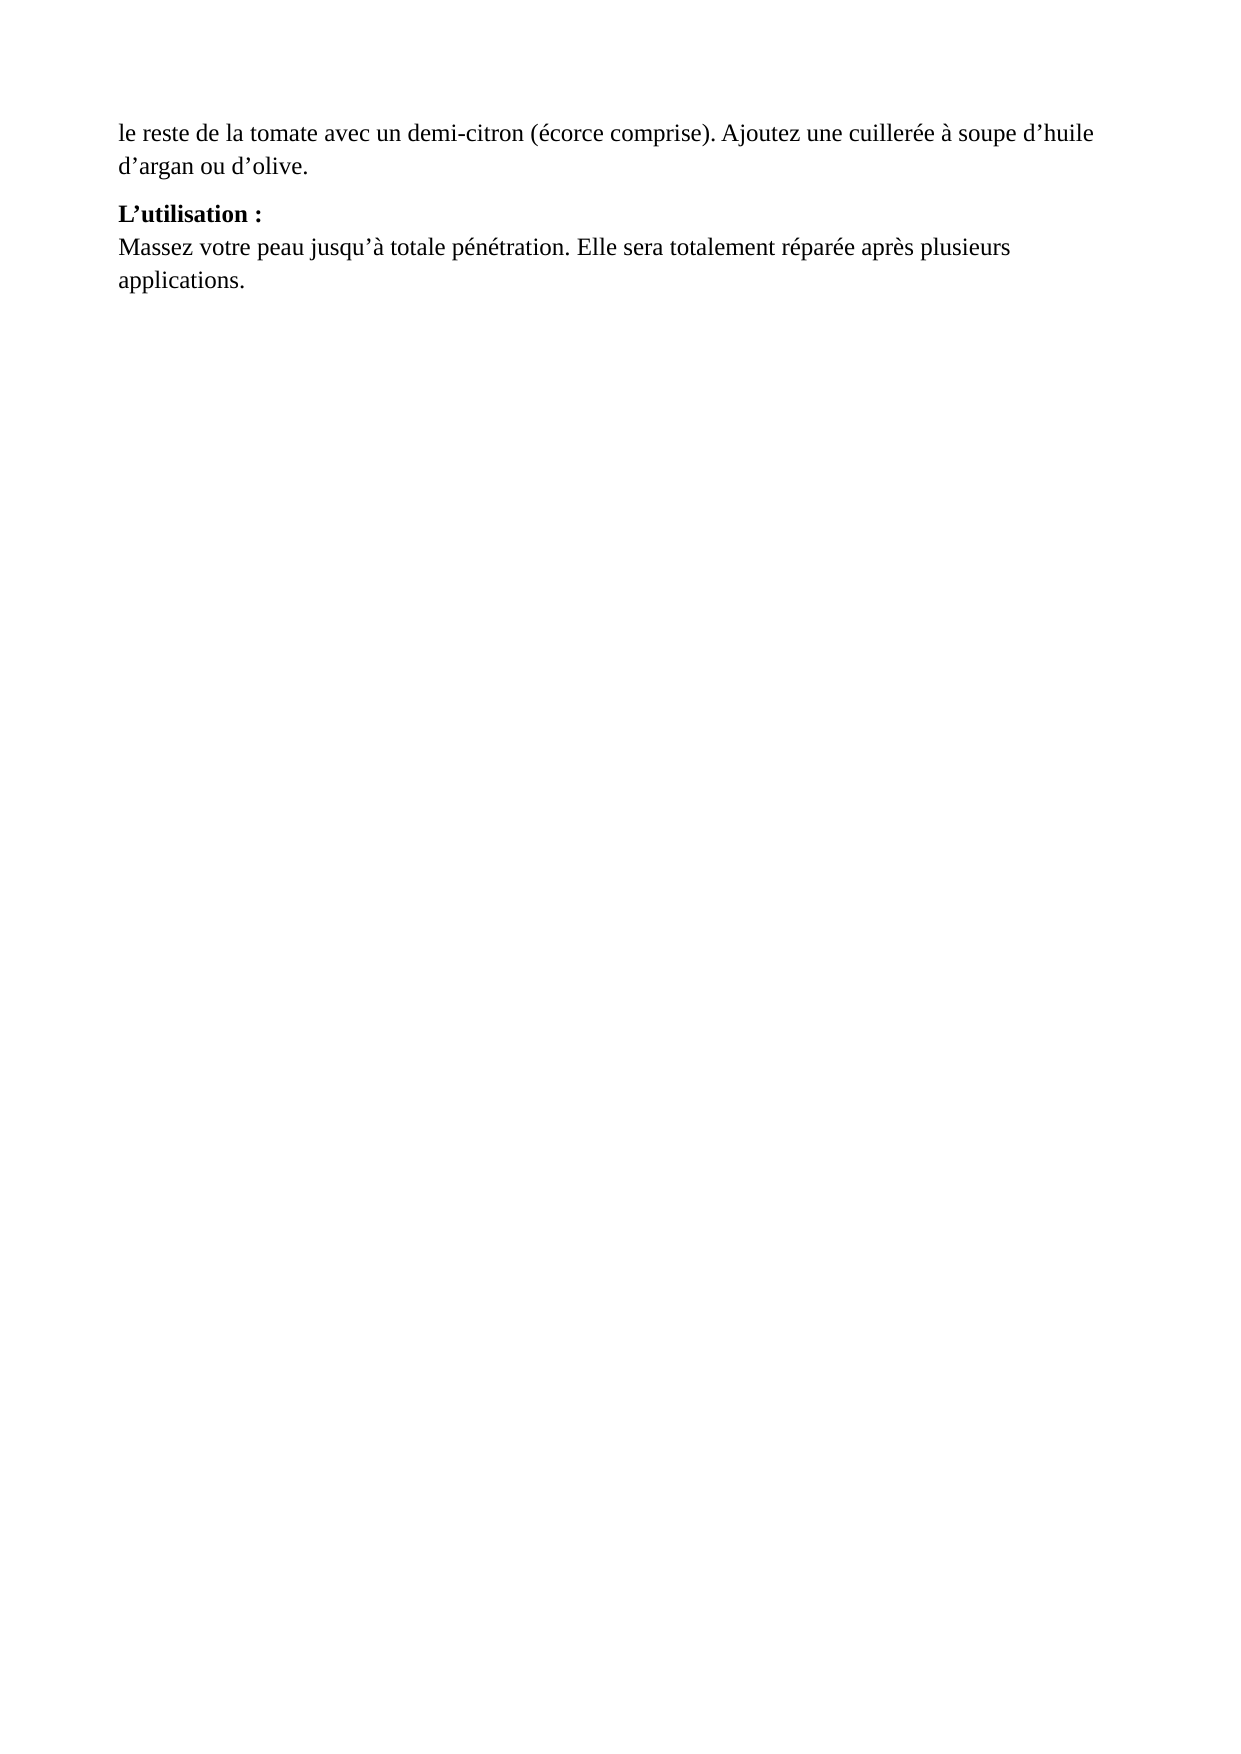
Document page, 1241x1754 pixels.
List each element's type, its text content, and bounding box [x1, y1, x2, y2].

text le reste de la tomate avec un demi-citron (écorce comprise). Ajoutez une cuillerée à soupe d’huile d’argan ou d’olive. [118, 118, 1122, 180]
text L’utilisation : Massez votre peau jusqu’à totale pénétration. Elle sera totalement réparée après plusieurs applications. [118, 199, 1122, 293]
